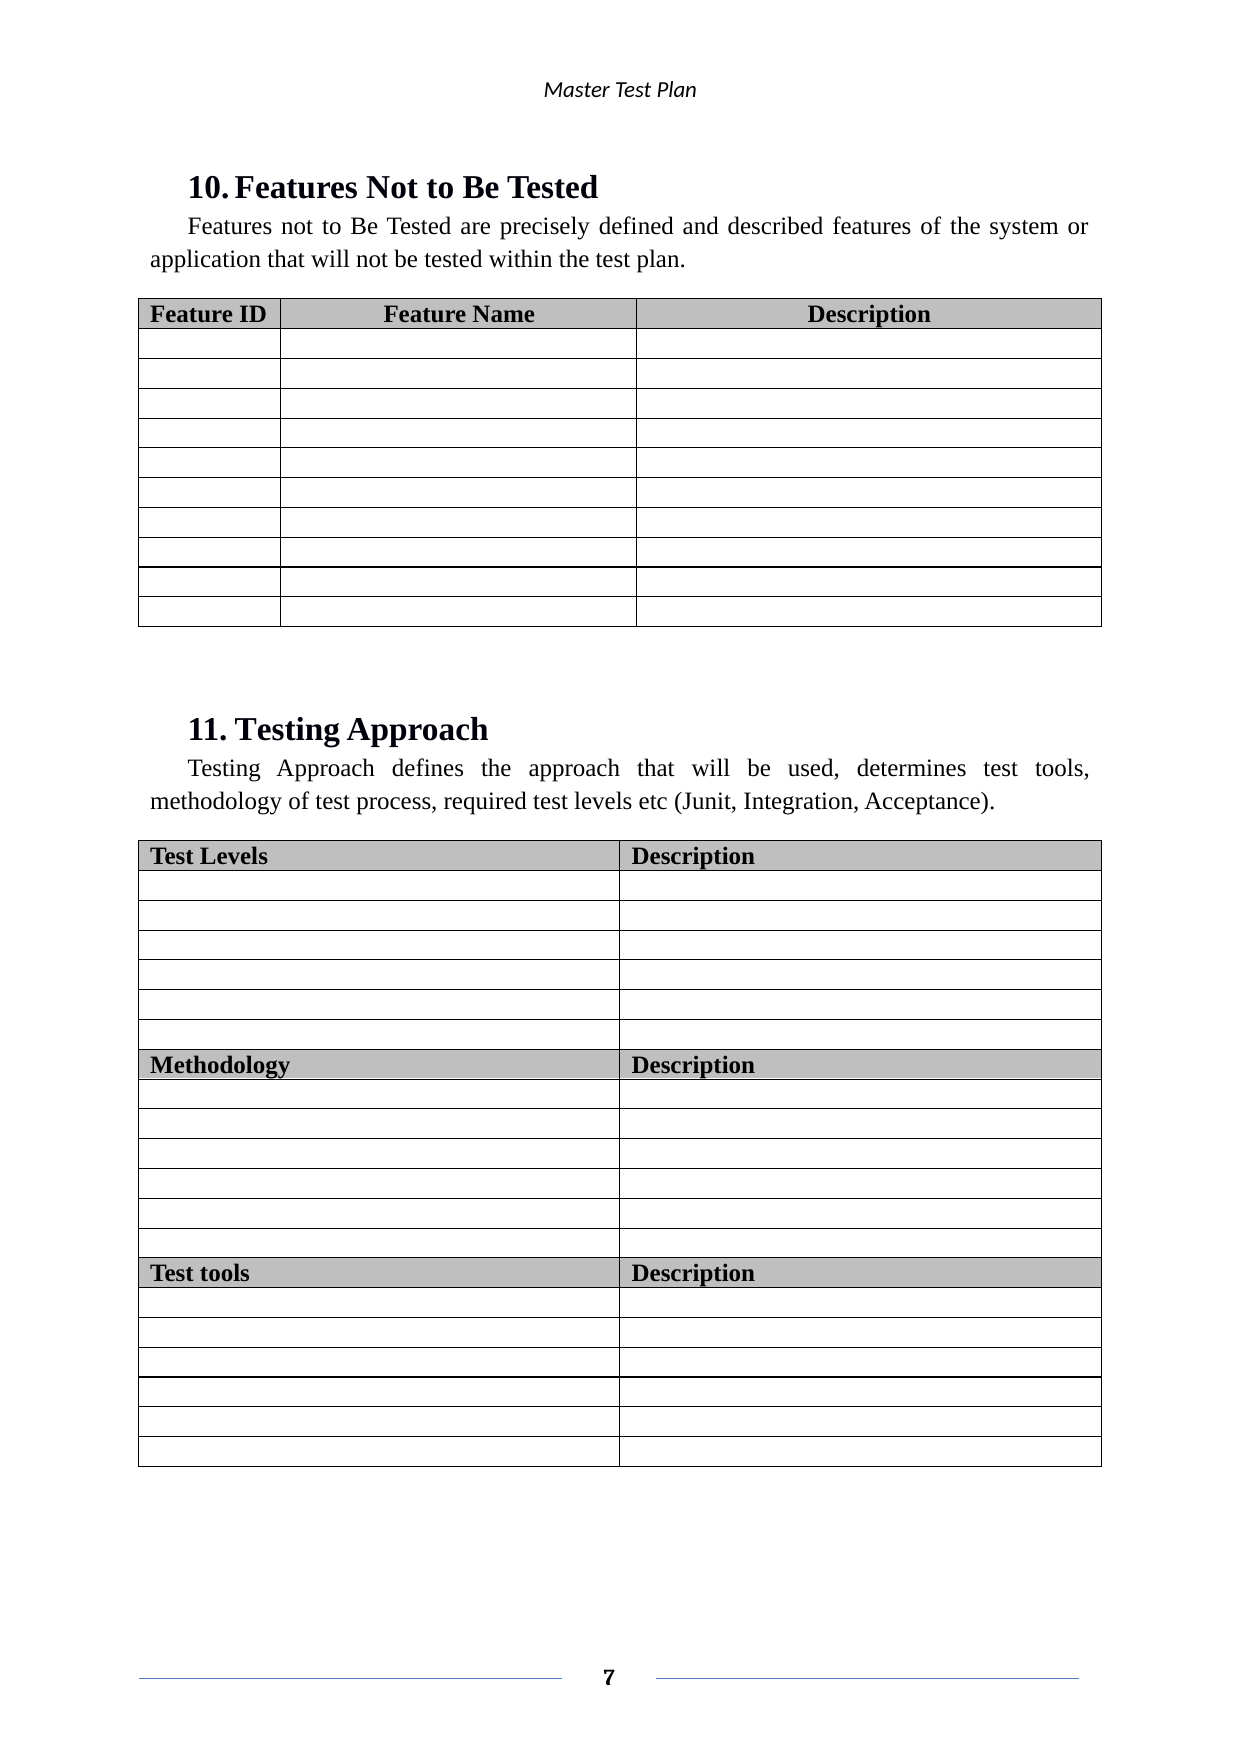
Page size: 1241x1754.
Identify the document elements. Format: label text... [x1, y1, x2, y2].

table_cell [281, 568, 636, 596]
subtitle Features Not to Be Tested [187, 167, 1090, 206]
text Features not to Be Tested are precisely defined and described features of the system or application that will not be tested within the test plan. [150, 211, 1090, 273]
table_cell Description [620, 1258, 1101, 1287]
table_cell [139, 329, 280, 358]
table_cell [620, 901, 1101, 929]
table_cell [139, 359, 280, 388]
table_cell [637, 419, 1101, 447]
table_cell [281, 359, 636, 388]
table_cell [139, 389, 280, 417]
table_header Feature Name [281, 299, 636, 328]
table_cell [139, 1199, 619, 1227]
table_cell [139, 1109, 619, 1138]
table_cell [637, 359, 1101, 388]
table_cell [620, 1020, 1101, 1049]
table_cell [281, 419, 636, 447]
table_cell [139, 478, 280, 507]
table_cell [139, 871, 619, 900]
table_cell [281, 389, 636, 417]
table_cell [637, 478, 1101, 507]
table_cell Test tools [139, 1258, 619, 1287]
table_cell [139, 1288, 619, 1317]
table_cell [620, 931, 1101, 959]
table_cell [139, 1437, 619, 1466]
table_cell [620, 1407, 1101, 1436]
table_cell [139, 1080, 619, 1108]
table_cell [281, 478, 636, 507]
table_cell [620, 1229, 1101, 1257]
table_header Test Levels [139, 841, 619, 870]
table_cell [139, 931, 619, 959]
table_cell [139, 508, 280, 537]
table_cell Description [620, 1050, 1101, 1078]
table_cell [620, 1139, 1101, 1168]
table_cell [637, 389, 1101, 417]
text Testing Approach defines the approach that will be used, determines test tools, methodology of test process, required test levels etc (Junit, Integration, Acceptance). [150, 753, 1090, 815]
table_cell [620, 871, 1101, 900]
table_cell [620, 1378, 1101, 1406]
table_cell [620, 990, 1101, 1019]
table_cell [281, 508, 636, 537]
table_cell [139, 538, 280, 566]
table_cell [139, 568, 280, 596]
table_cell [620, 1199, 1101, 1227]
table_cell [620, 1318, 1101, 1347]
table_header Description [620, 841, 1101, 870]
table_cell [139, 1020, 619, 1049]
table_cell [620, 1080, 1101, 1108]
table_cell [139, 1229, 619, 1257]
table_cell [620, 1109, 1101, 1138]
table_cell [139, 990, 619, 1019]
table_cell [281, 538, 636, 566]
table_cell [620, 1288, 1101, 1317]
table_cell [637, 448, 1101, 477]
table_cell [637, 508, 1101, 537]
table_cell [139, 597, 280, 626]
table_cell [139, 960, 619, 989]
table_cell [139, 1348, 619, 1376]
table_cell [620, 960, 1101, 989]
table_cell [620, 1169, 1101, 1198]
table_cell [139, 1318, 619, 1347]
table_cell [281, 329, 636, 358]
table_cell [139, 419, 280, 447]
table_cell [620, 1437, 1101, 1466]
table_cell [139, 448, 280, 477]
table_cell [637, 597, 1101, 626]
subtitle Testing Approach [187, 709, 1090, 748]
table_cell [139, 1407, 619, 1436]
table_header Description [637, 299, 1101, 328]
table_cell [637, 538, 1101, 566]
table_cell [139, 1169, 619, 1198]
table_cell [139, 1139, 619, 1168]
table_cell [281, 597, 636, 626]
table_cell [281, 448, 636, 477]
table_cell [637, 329, 1101, 358]
table_cell [637, 568, 1101, 596]
table_cell [139, 1378, 619, 1406]
table_header Feature ID [139, 299, 280, 328]
table_cell [620, 1348, 1101, 1376]
table_cell Methodology [139, 1050, 619, 1078]
table_cell [139, 901, 619, 929]
